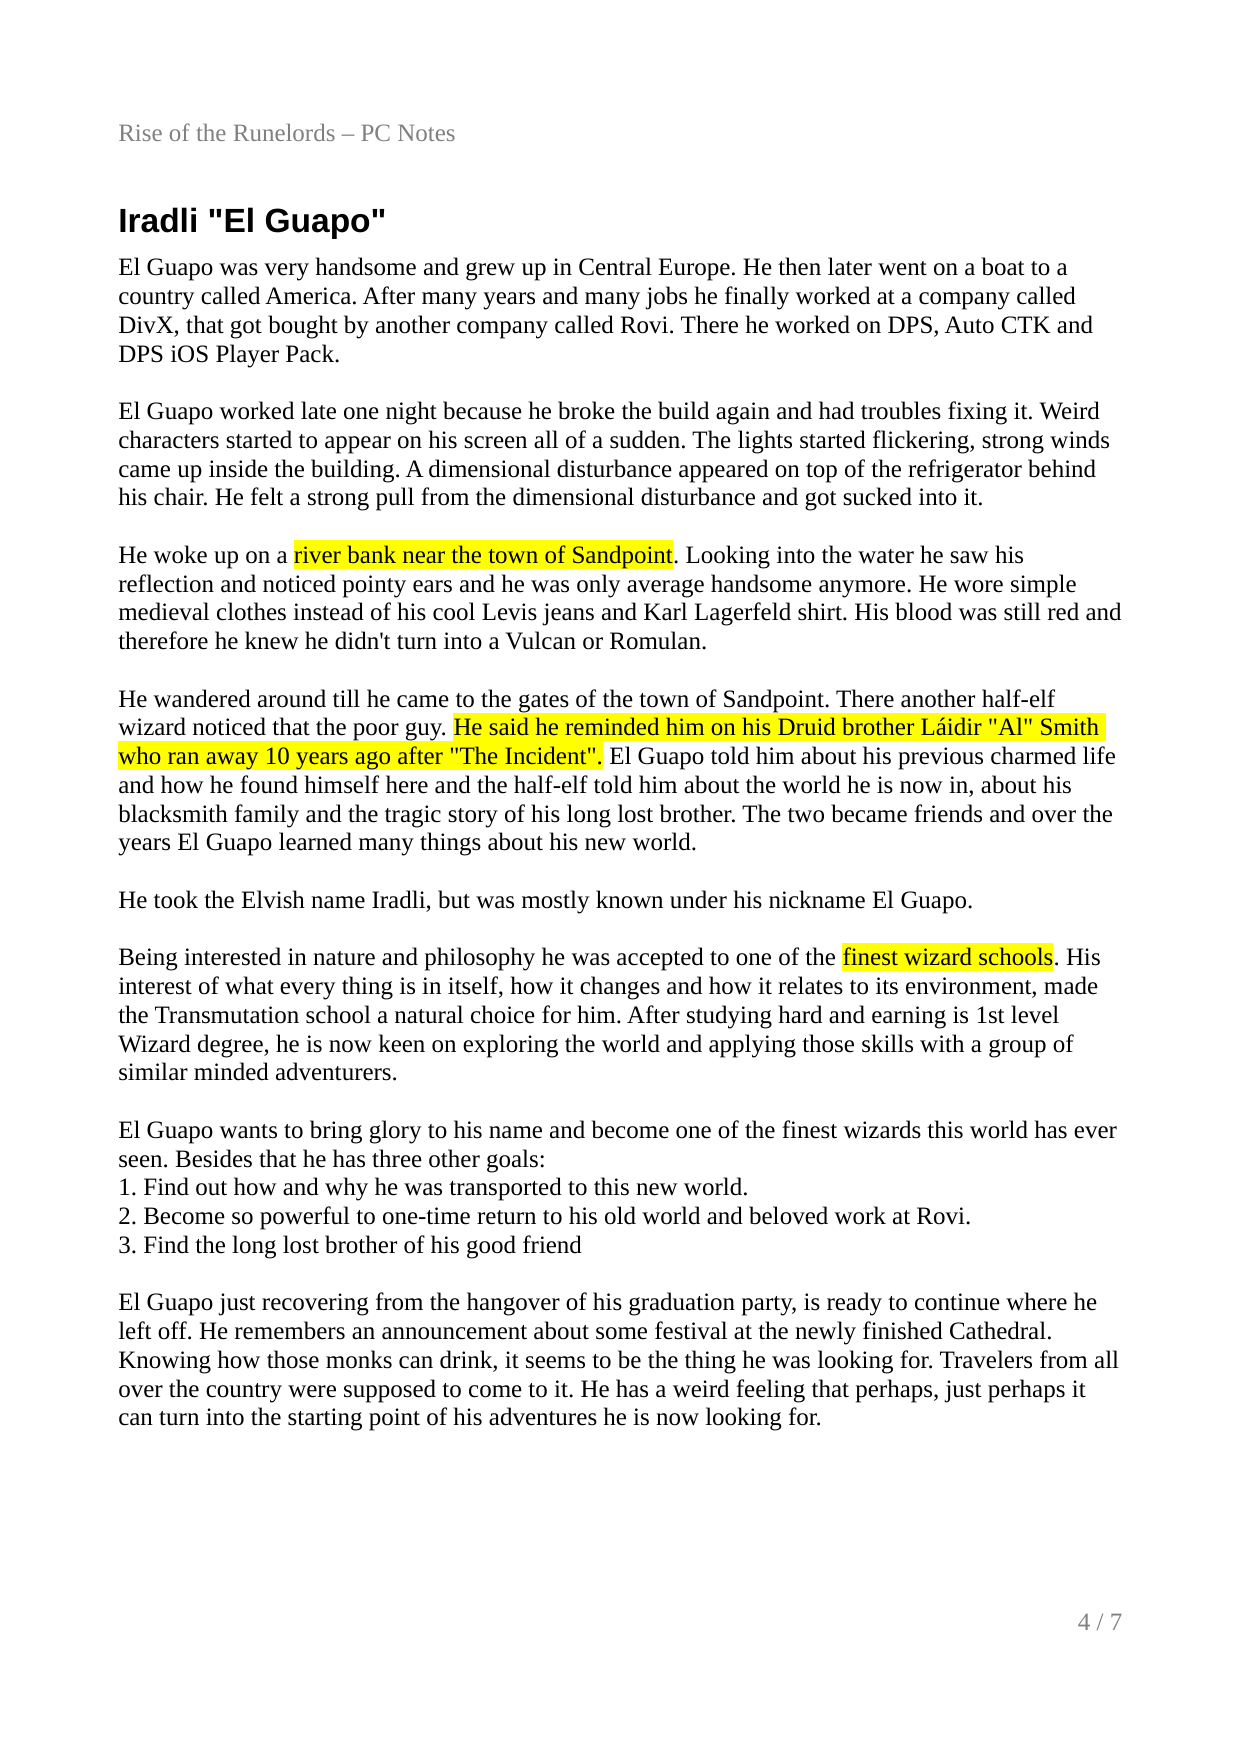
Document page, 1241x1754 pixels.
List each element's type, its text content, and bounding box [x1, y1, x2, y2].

subtitle Iradli "El Guapo" [118, 201, 1122, 240]
text El Guapo was very handsome and grew up in Central Europe. He then later went on a boat to a country called America. After many years and many jobs he finally worked at a company called DivX, that got bought by another company called Rovi. There he worked on DPS, Auto CTK and DPS iOS Player Pack. El Guapo worked late one night because he broke the build again and had troubles fixing it. Weird characters started to appear on his screen all of a sudden. The lights started flickering, strong winds came up inside the building. A dimensional disturbance appeared on top of the refrigerator behind his chair. He felt a strong pull from the dimensional disturbance and got sucked into it. He woke up on a river bank near the town of Sandpoint. Looking into the water he saw his reflection and noticed pointy ears and he was only average handsome anymore. He wore simple medieval clothes instead of his cool Levis jeans and Karl Lagerfeld shirt. His blood was still red and therefore he knew he didn't turn into a Vulcan or Romulan. He wandered around till he came to the gates of the town of Sandpoint. There another half-elf wizard noticed that the poor guy. He said he reminded him on his Druid brother Láidir "Al" Smith who ran away 10 years ago after "The Incident". El Guapo told him about his previous charmed life and how he found himself here and the half-elf told him about the world he is now in, about his blacksmith family and the tragic story of his long lost brother. The two became friends and over the years El Guapo learned many things about his new world. He took the Elvish name Iradli, but was mostly known under his nickname El Guapo. Being interested in nature and philosophy he was accepted to one of the finest wizard schools. His interest of what every thing is in itself, how it changes and how it relates to its environment, made the Transmutation school a natural choice for him. After studying hard and earning is 1st level Wizard degree, he is now keen on exploring the world and applying those skills with a group of similar minded adventurers. El Guapo wants to bring glory to his name and become one of the finest wizards this world has ever seen. Besides that he has three other goals: 1. Find out how and why he was transported to this new world. 2. Become so powerful to one-time return to his old world and beloved work at Rovi. 3. Find the long lost brother of his good friend El Guapo just recovering from the hangover of his graduation party, is ready to continue where he left off. He remembers an announcement about some festival at the newly finished Cathedral. Knowing how those monks can drink, it seems to be the thing he was looking for. Travelers from all over the country were supposed to come to it. He has a weird feeling that perhaps, just perhaps it can turn into the starting point of his adventures he is now looking for. [118, 252, 1122, 1431]
